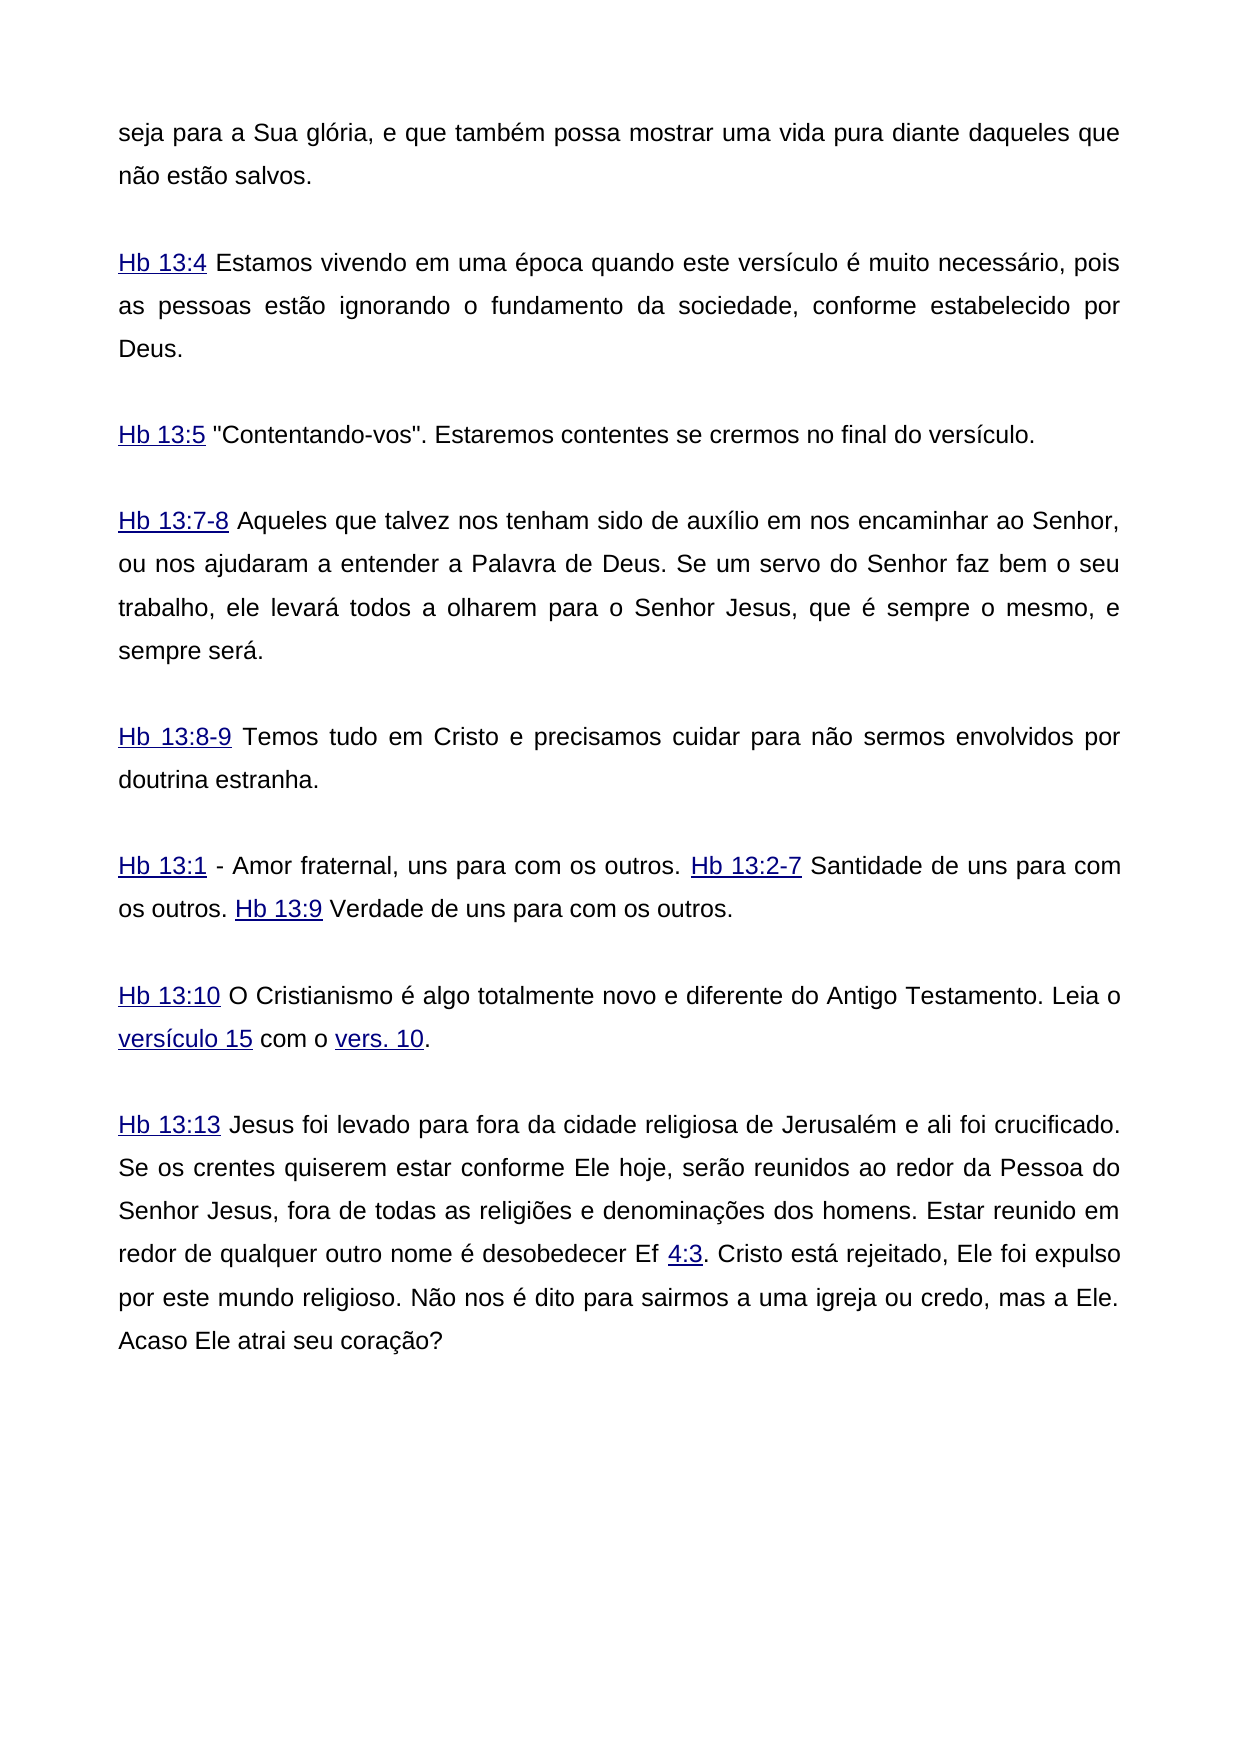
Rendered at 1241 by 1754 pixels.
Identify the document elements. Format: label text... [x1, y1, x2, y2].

text Hb 13:13 Jesus foi levado para fora da cidade religiosa de Jerusalém e ali foi crucificado. Se os crentes quiserem estar conforme Ele hoje, serão reunidos ao redor da Pessoa do Senhor Jesus, fora de todas as religiões e denominações dos homens. Estar reunido em redor de qualquer outro nome é desobedecer Ef 4:3. Cristo está rejeitado, Ele foi expulso por este mundo religioso. Não nos é dito para sairmos a uma igreja ou credo, mas a Ele. Acaso Ele atrai seu coração? [118, 1110, 1122, 1354]
text Hb 13:10 O Cristianismo é algo totalmente novo e diferente do Antigo Testamento. Leia o versículo 15 com o vers. 10. [118, 981, 1122, 1052]
text Hb 13:5 "Contentando-vos". Estaremos contentes se crermos no final do versículo. [118, 420, 1122, 449]
text Hb 13:7-8 Aqueles que talvez nos tenham sido de auxílio em nos encaminhar ao Senhor, ou nos ajudaram a entender a Palavra de Deus. Se um servo do Senhor faz bem o seu trabalho, ele levará todos a olharem para o Senhor Jesus, que é sempre o mesmo, e sempre será. [118, 506, 1122, 664]
text seja para a Sua glória, e que também possa mostrar uma vida pura diante daqueles que não estão salvos. [118, 118, 1122, 190]
text Hb 13:8-9 Temos tudo em Cristo e precisamos cuidar para não sermos envolvidos por doutrina estranha. [118, 722, 1122, 794]
text Hb 13:4 Estamos vivendo em uma época quando este versículo é muito necessário, pois as pessoas estão ignorando o fundamento da sociedade, conforme estabelecido por Deus. [118, 247, 1122, 362]
text Hb 13:1 - Amor fraternal, uns para com os outros. Hb 13:2-7 Santidade de uns para com os outros. Hb 13:9 Verdade de uns para com os outros. [118, 851, 1122, 923]
